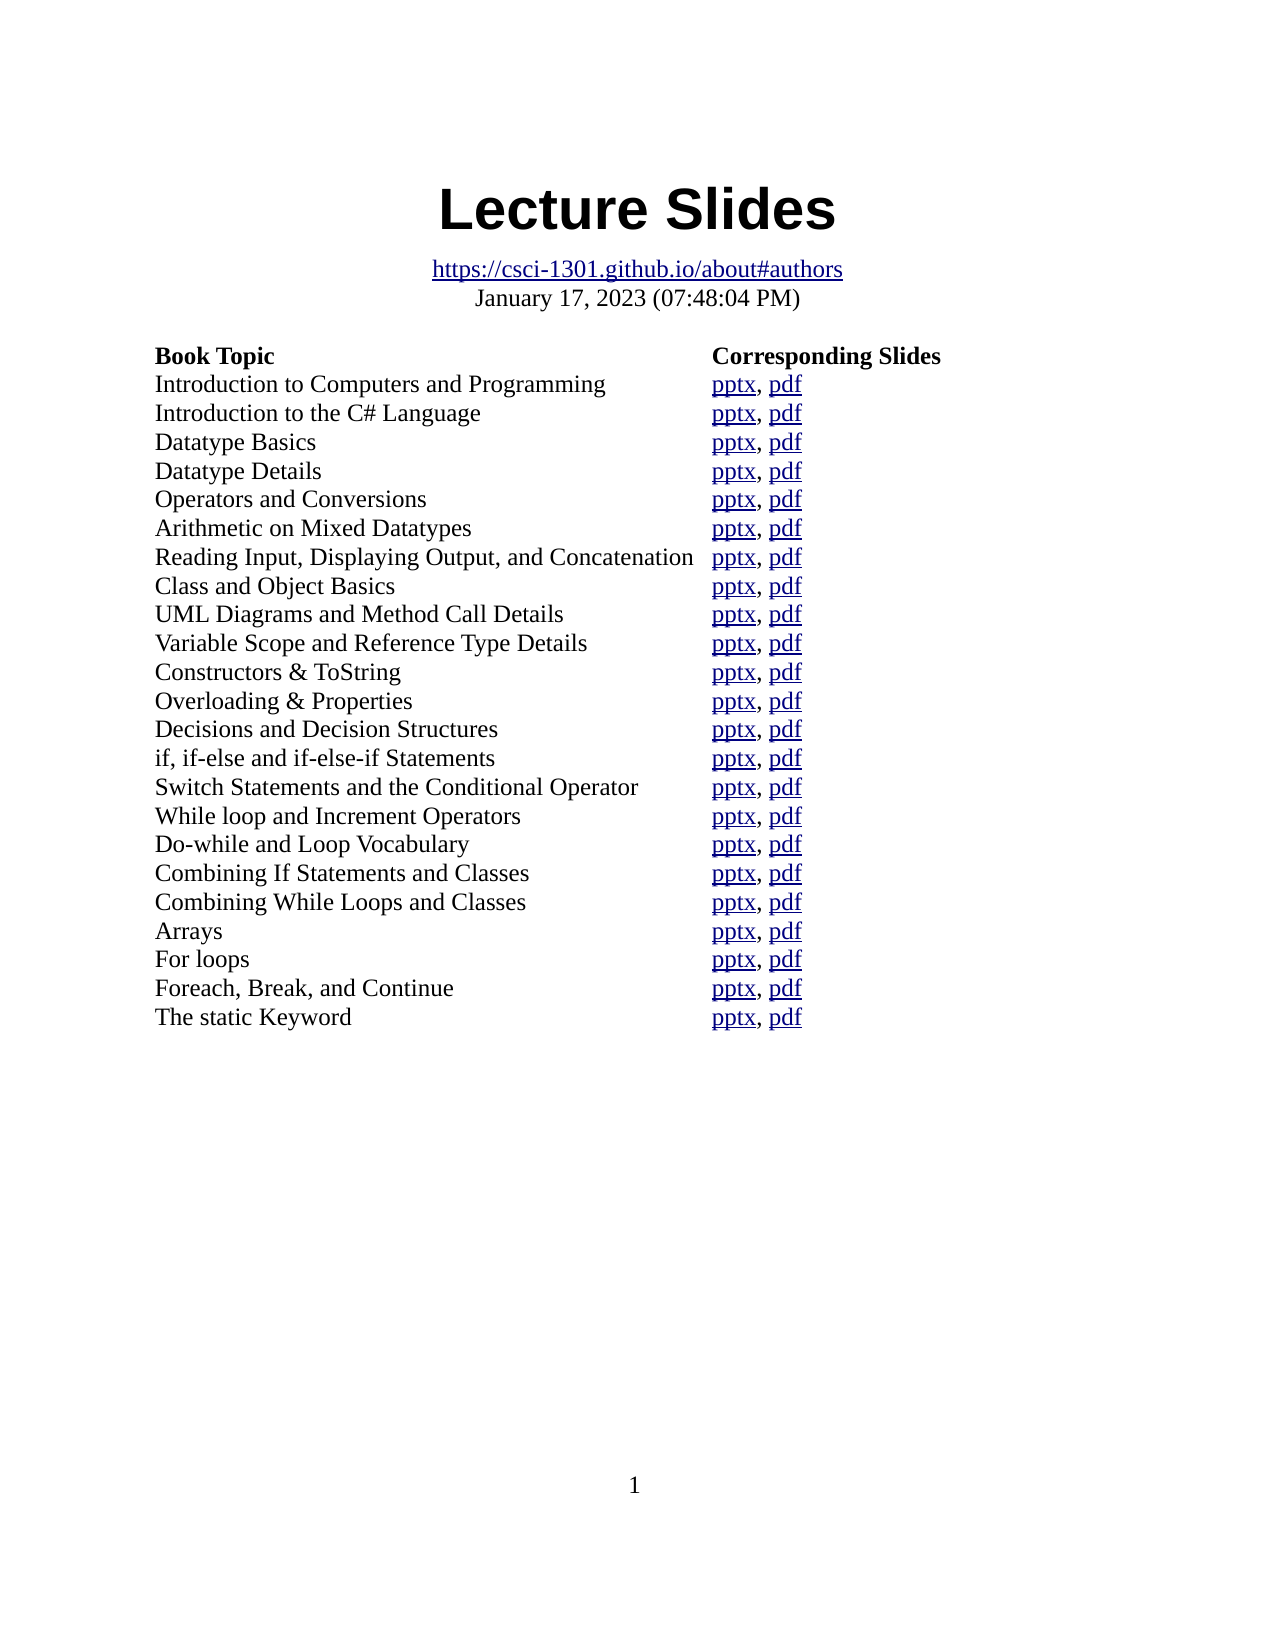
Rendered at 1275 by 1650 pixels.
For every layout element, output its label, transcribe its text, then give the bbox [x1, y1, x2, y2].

table_cell pptx, pdf [707, 715, 1125, 743]
table_header Book Topic [150, 341, 707, 369]
table_cell While loop and Increment Operators [150, 801, 707, 829]
table_cell pptx, pdf [707, 772, 1125, 801]
table_cell For loops [150, 945, 707, 973]
table_cell pptx, pdf [707, 686, 1125, 714]
table_cell Decisions and Decision Structures [150, 715, 707, 743]
table_cell pptx, pdf [707, 513, 1125, 542]
table_cell pptx, pdf [707, 370, 1125, 398]
table_cell The static Keyword [150, 1002, 707, 1031]
table_cell pptx, pdf [707, 887, 1125, 916]
table_cell Arithmetic on Mixed Datatypes [150, 513, 707, 542]
table_cell Foreach, Break, and Continue [150, 973, 707, 1002]
text January 17, 2023 (07:48:04 PM) [150, 283, 1125, 312]
table_cell Constructors & ToString [150, 657, 707, 686]
table_cell pptx, pdf [707, 542, 1125, 571]
table_cell pptx, pdf [707, 485, 1125, 513]
table_cell Arrays [150, 916, 707, 944]
table_cell Overloading & Properties [150, 686, 707, 714]
table_cell pptx, pdf [707, 830, 1125, 858]
table_cell Datatype Details [150, 456, 707, 484]
table_cell pptx, pdf [707, 600, 1125, 628]
table_cell pptx, pdf [707, 427, 1125, 456]
table_cell Variable Scope and Reference Type Details [150, 628, 707, 657]
table_cell Introduction to Computers and Programming [150, 370, 707, 398]
table_cell UML Diagrams and Method Call Details [150, 600, 707, 628]
table_cell Introduction to the C# Language [150, 398, 707, 427]
table_cell pptx, pdf [707, 858, 1125, 887]
table_cell pptx, pdf [707, 456, 1125, 484]
table_cell pptx, pdf [707, 657, 1125, 686]
table_cell Reading Input, Displaying Output, and Concatenation [150, 542, 707, 571]
table_cell pptx, pdf [707, 973, 1125, 1002]
table_cell Switch Statements and the Conditional Operator [150, 772, 707, 801]
table_header Corresponding Slides [707, 341, 1125, 369]
table_cell pptx, pdf [707, 945, 1125, 973]
table_cell Combining If Statements and Classes [150, 858, 707, 887]
table_cell Operators and Conversions [150, 485, 707, 513]
table_cell Do-while and Loop Vocabulary [150, 830, 707, 858]
table_cell pptx, pdf [707, 628, 1125, 657]
table_cell pptx, pdf [707, 571, 1125, 599]
table_cell Class and Object Basics [150, 571, 707, 599]
table_cell Combining While Loops and Classes [150, 887, 707, 916]
table_cell pptx, pdf [707, 1002, 1125, 1031]
table_cell pptx, pdf [707, 916, 1125, 944]
table_cell pptx, pdf [707, 801, 1125, 829]
table_cell if, if-else and if-else-if Statements [150, 743, 707, 772]
title Lecture Slides [150, 175, 1125, 242]
table_cell Datatype Basics [150, 427, 707, 456]
text https://csci-1301.github.io/about#authors [150, 254, 1125, 283]
table_cell pptx, pdf [707, 398, 1125, 427]
table_cell pptx, pdf [707, 743, 1125, 772]
